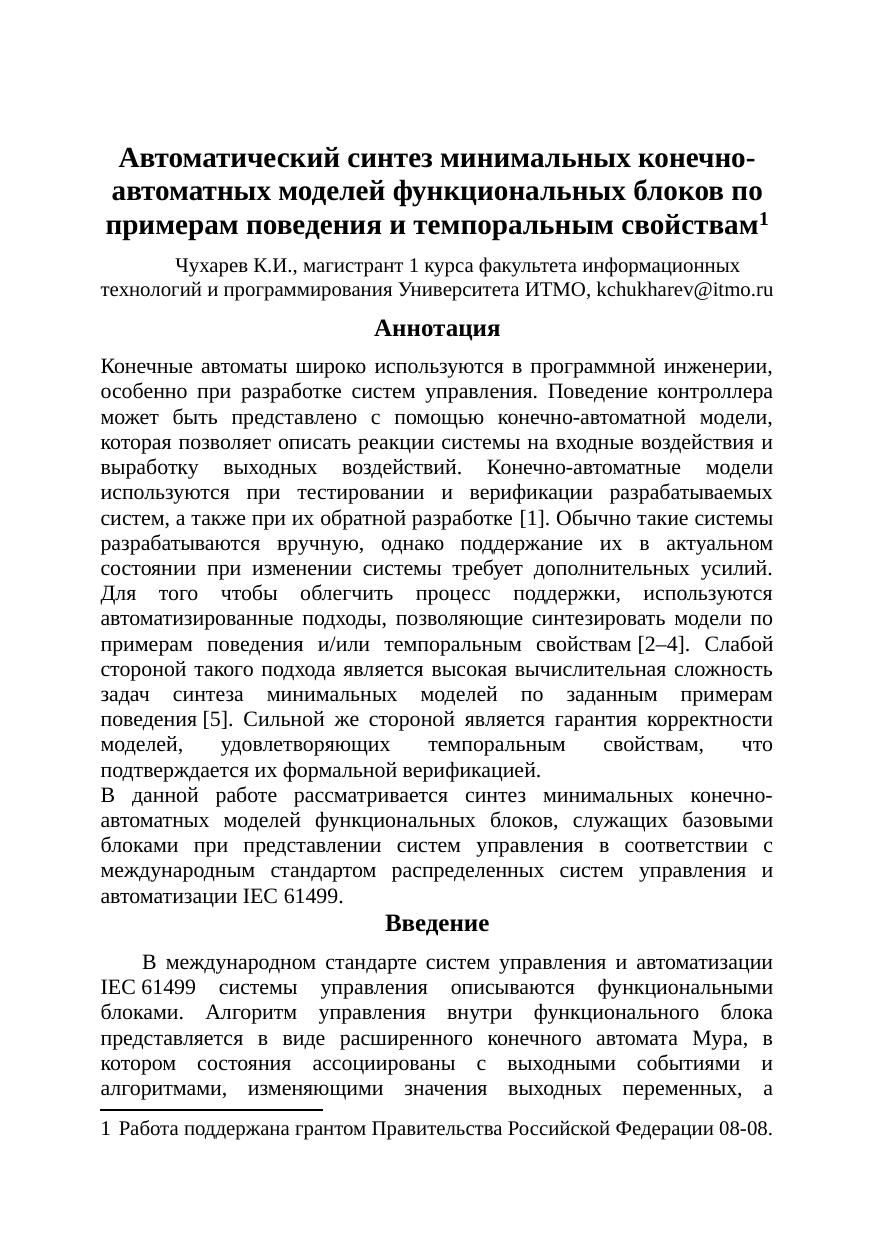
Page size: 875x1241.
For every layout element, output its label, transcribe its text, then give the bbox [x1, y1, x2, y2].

text Конечные автоматы широко используются в программной инженерии, особенно при разработке систем управления. Поведение контроллера может быть представлено с помощью конечно-автоматной модели, которая позволяет описать реакции системы на входные воздействия и выработку выходных воздействий. Конечно-автоматные модели используются при тестировании и верификации разрабатываемых систем, а также при их обратной разработке [1]. Обычно такие системы разрабатываются вручную, однако поддержание их в актуальном состоянии при изменении системы требует дополнительных усилий. Для того чтобы облегчить процесс поддержки, используются автоматизированные подходы, позволяющие синтезировать модели по примерам поведения и/или темпоральным свойствам [2–4]. Слабой стороной такого подхода является высокая вычислительная сложность задач синтеза минимальных моделей по заданным примерам поведения [5]. Сильной же стороной является гарантия корректности моделей, удовлетворяющих темпоральным свойствам, что подтверждается их формальной верификацией. [100, 353, 774, 782]
text Чухарев К.И., магистрант 1 курса факультета информационных технологий и программирования Университета ИТМО, kchukharev@itmo.ru [100, 253, 774, 301]
subtitle Введение [100, 908, 774, 937]
text Работа поддержана грантом Правительства Российской Федерации 08-08. [100, 1116, 774, 1140]
text В международном стандарте систем управления и автоматизации IEC 61499 системы управления описываются функциональными блоками. Алгоритм управления внутри функционального блока представляется в виде расширенного конечного автомата Мура, в котором состояния ассоциированы с выходными событиями и алгоритмами, изменяющими значения выходных переменных, а [100, 949, 774, 1100]
text В данной работе рассматривается синтез минимальных конечно-автоматных моделей функциональных блоков, служащих базовыми блоками при представлении систем управления в соответствии с международным стандартом распределенных систем управления и автоматизации IEC 61499. [100, 782, 774, 908]
text Аннотация [100, 313, 774, 341]
subtitle Автоматический синтез минимальных конечно-автоматных моделей функциональных блоков по примерам поведения и темпоральным свойствам [100, 140, 774, 240]
